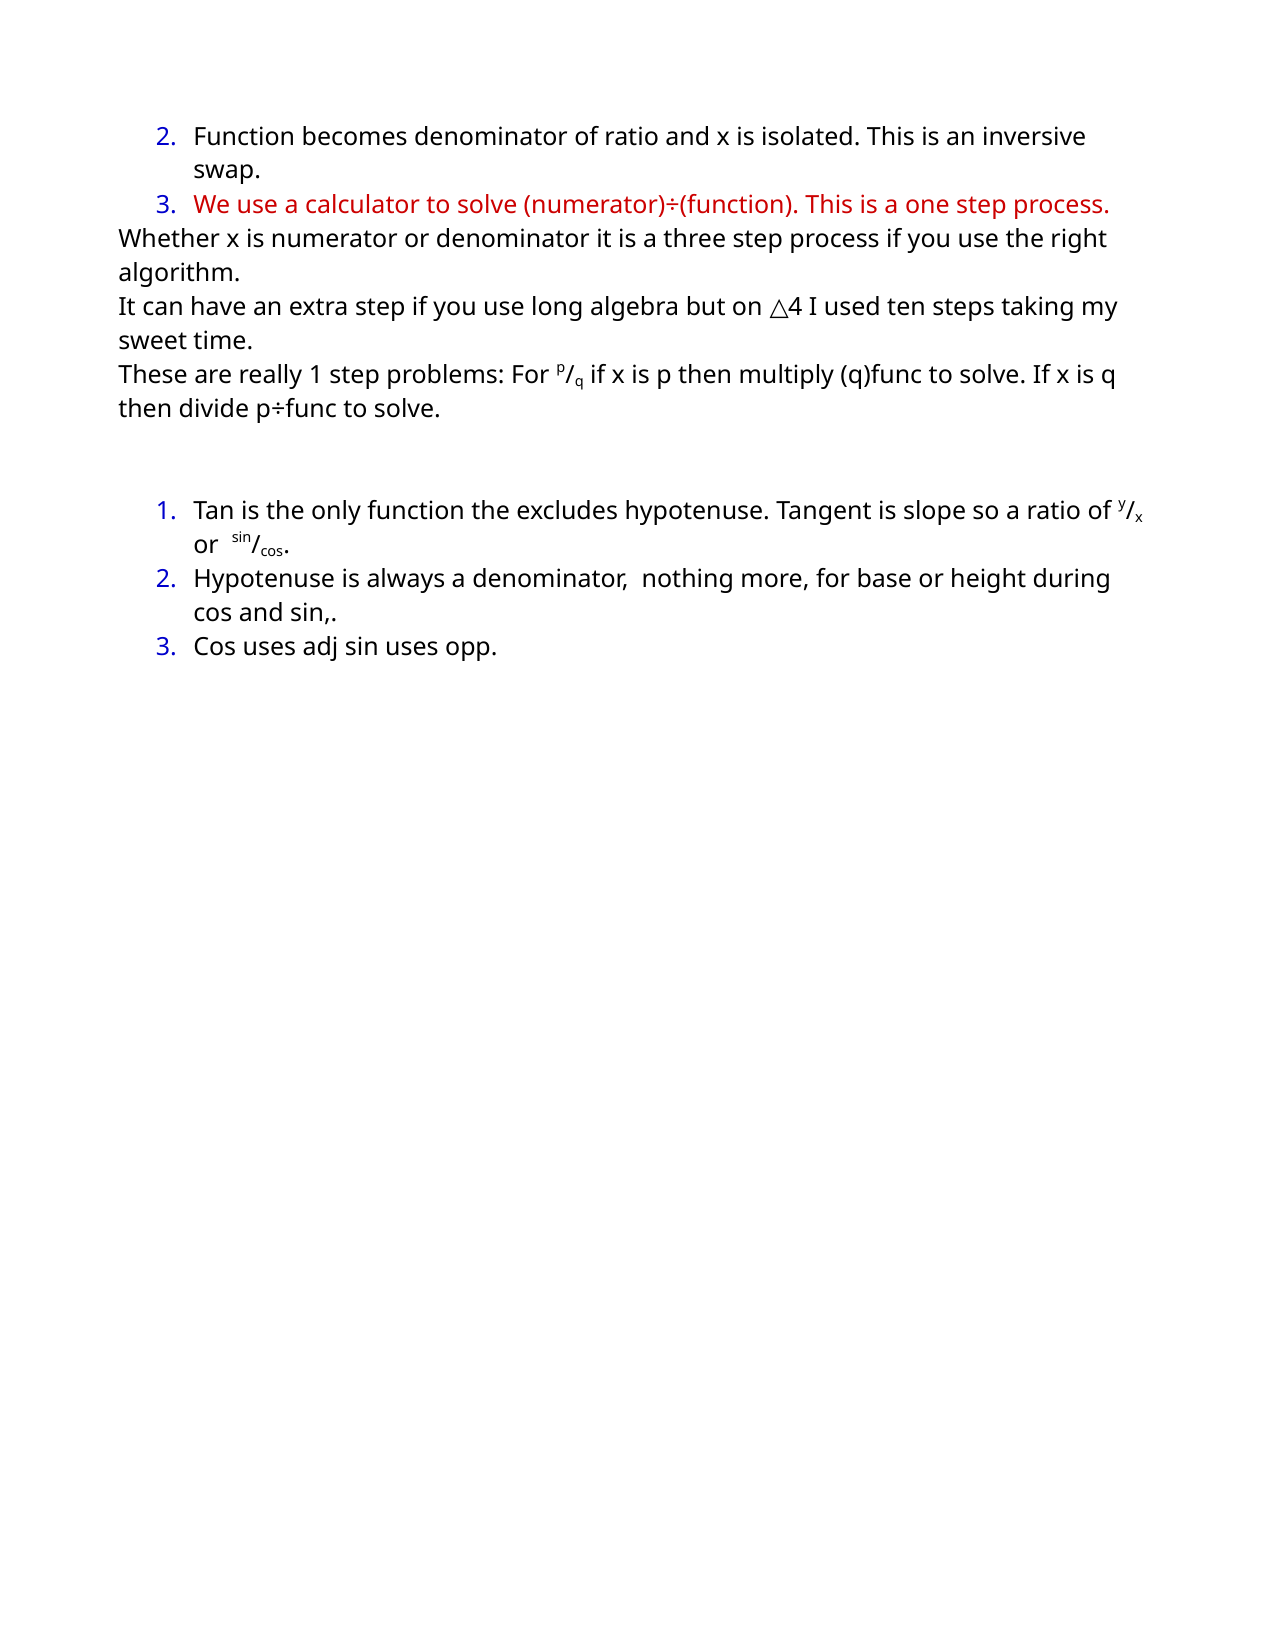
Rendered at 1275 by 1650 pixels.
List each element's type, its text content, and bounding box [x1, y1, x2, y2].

text Whether x is numerator or denominator it is a three step process if you use the right algorithm. [118, 220, 1157, 288]
list Hypotenuse is always a denominator, nothing more, for base or height during cos and sin,. [156, 561, 1157, 629]
list Function becomes denominator of ratio and x is isolated. This is an inversive swap. [156, 118, 1157, 186]
list Cos uses adj sin uses opp. [156, 629, 1157, 663]
list Tan is the only function the excludes hypotenuse. Tangent is slope so a ratio of y/x or sin/cos. [156, 493, 1157, 561]
text It can have an extra step if you use long algebra but on △4 I used ten steps taking my sweet time. [118, 288, 1157, 357]
list We use a calculator to solve (numerator)÷(function). This is a one step process. [156, 186, 1157, 220]
text These are really 1 step problems: For p/q if x is p then multiply (q)func to solve. If x is q then divide p÷func to solve. [118, 357, 1157, 425]
